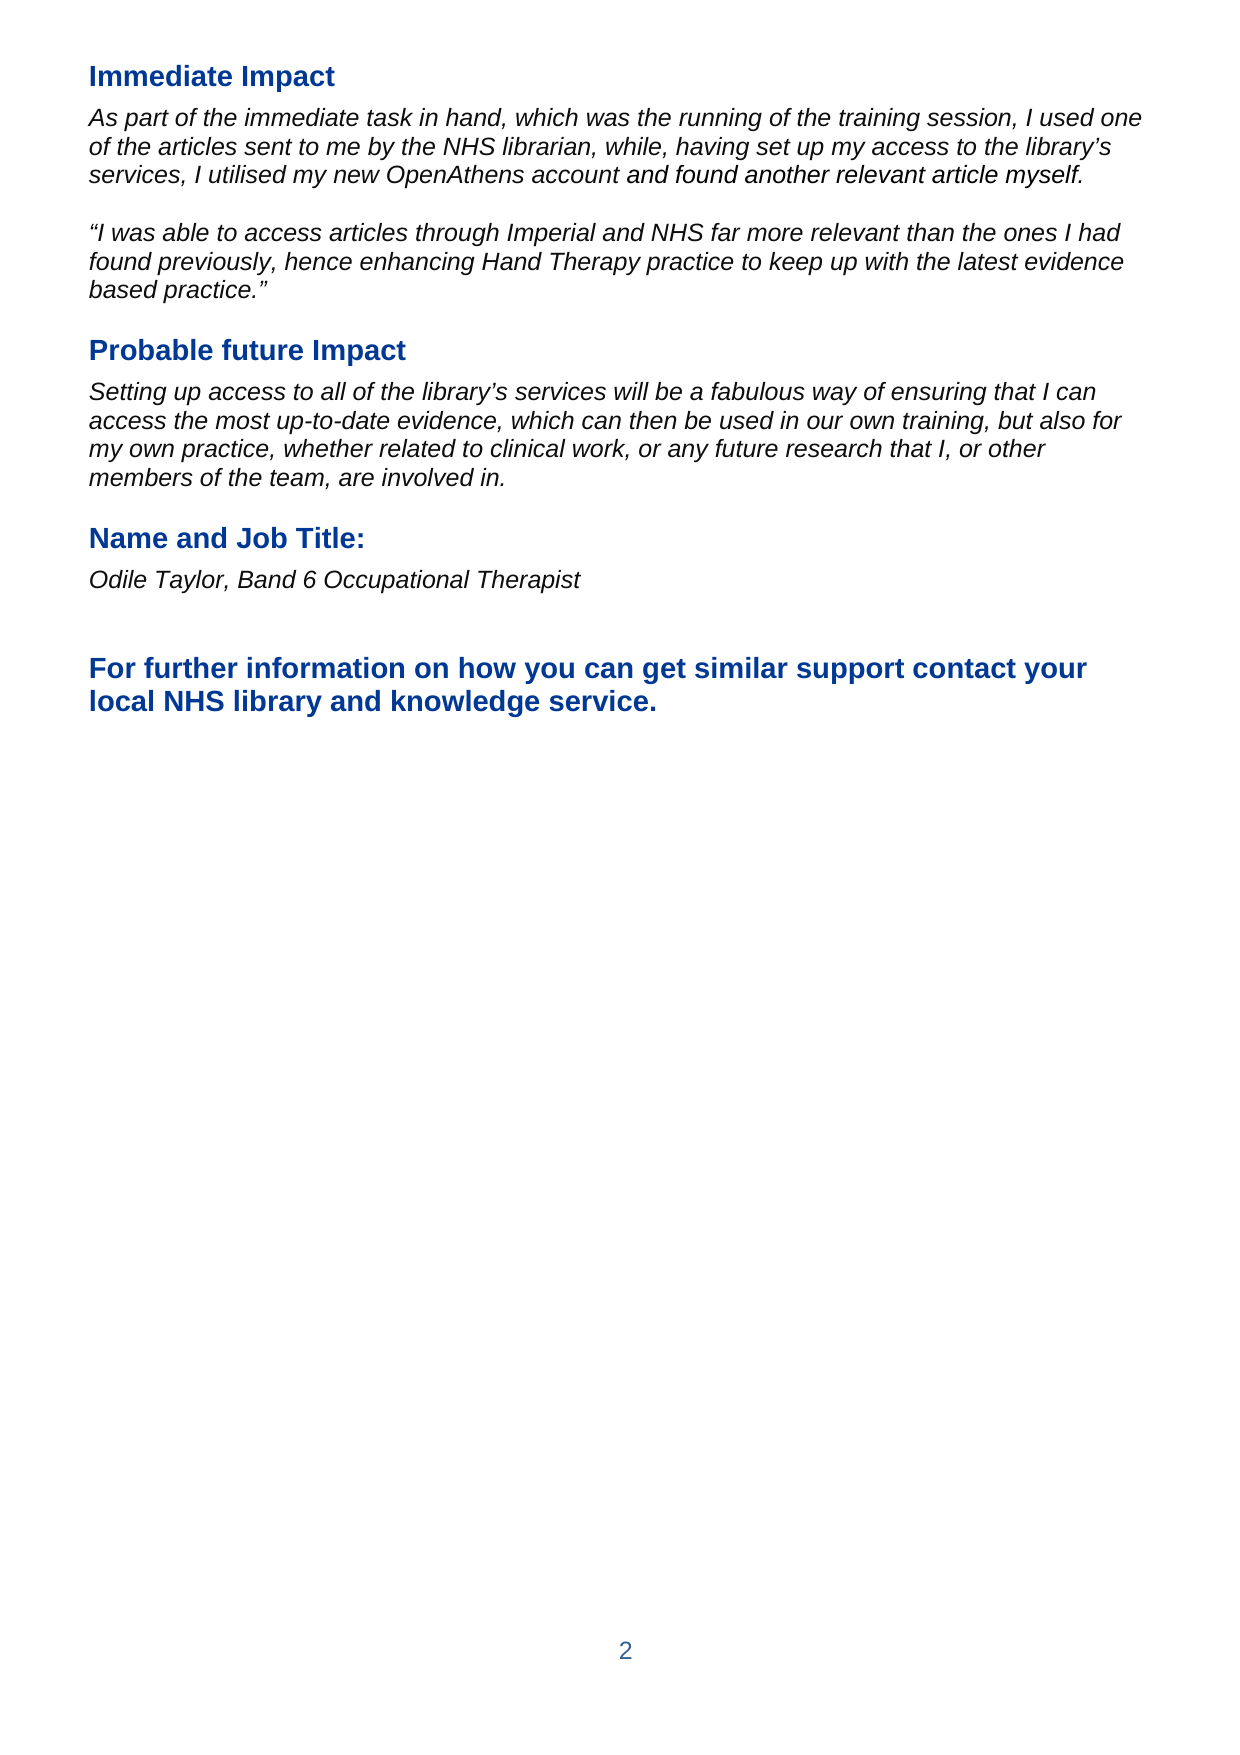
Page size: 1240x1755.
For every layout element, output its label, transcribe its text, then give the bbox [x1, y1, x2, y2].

subtitle For further information on how you can get similar support contact your local NHS library and knowledge service. [89, 651, 1151, 718]
text “I was able to access articles through Imperial and NHS far more relevant than the ones I had found previously, hence enhancing Hand Therapy practice to keep up with the latest evidence based practice.” [89, 218, 1151, 304]
text Setting up access to all of the library’s services will be a fabulous way of ensuring that I can access the most up-to-date evidence, which can then be used in our own training, but also for my own practice, whether related to clinical work, or any future research that I, or other members of the team, are involved in. [89, 377, 1151, 492]
subtitle Immediate Impact [89, 59, 1151, 93]
text As part of the immediate task in hand, which was the running of the training session, I used one of the articles sent to me by the NHS librarian, while, having set up my access to the library’s services, I utilised my new OpenAthens account and found another relevant article myself. [89, 103, 1151, 189]
text Odile Taylor, Band 6 Occupational Therapist [89, 565, 1151, 622]
subtitle Name and Job Title: [89, 521, 1151, 554]
subtitle Probable future Impact [89, 333, 1151, 367]
